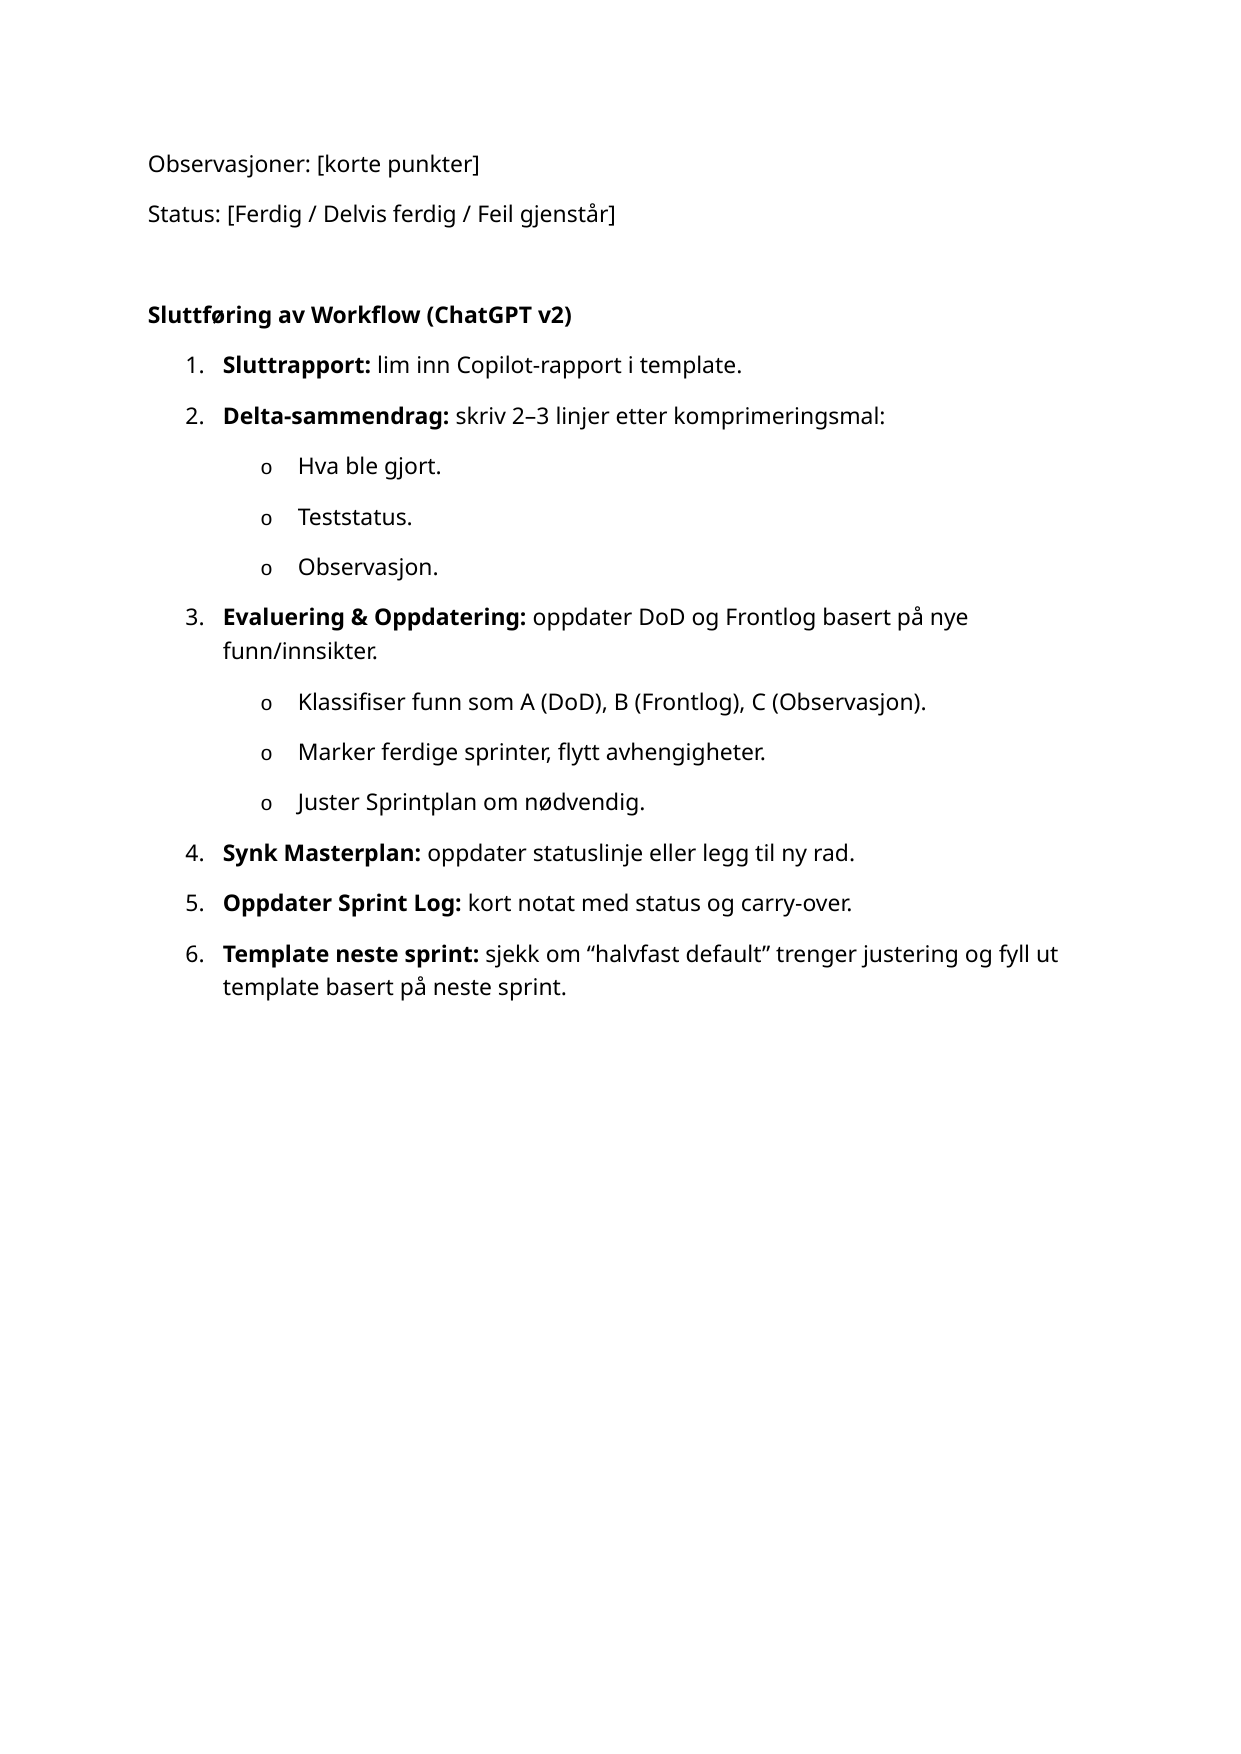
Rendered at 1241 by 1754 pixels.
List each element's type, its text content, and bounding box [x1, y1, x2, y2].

list Template neste sprint: sjekk om “halvfast default” trenger justering og fyll ut template basert på neste sprint. [185, 938, 1093, 1003]
list Juster Sprintplan om nødvendig. [260, 786, 1093, 818]
list Delta-sammendrag: skriv 2–3 linjer etter komprimeringsmal: [185, 400, 1093, 431]
list Synk Masterplan: oppdater statuslinje eller legg til ny rad. [185, 837, 1093, 868]
list Marker ferdige sprinter, flytt avhengigheter. [260, 736, 1093, 767]
text Sluttføring av Workflow (ChatGPT v2) [148, 299, 1093, 330]
list Sluttrapport: lim inn Copilot-rapport i template. [185, 349, 1093, 381]
text Observasjoner: [korte punkter] [148, 148, 1093, 179]
list Teststatus. [260, 501, 1093, 532]
list Hva ble gjort. [260, 450, 1093, 481]
text Status: [Ferdig / Delvis ferdig / Feil gjenstår] [148, 198, 1093, 229]
list Evaluering & Oppdatering: oppdater DoD og Frontlog basert på nye funn/innsikter. [185, 601, 1093, 666]
list Klassifiser funn som A (DoD), B (Frontlog), C (Observasjon). [260, 686, 1093, 717]
list Oppdater Sprint Log: kort notat med status og carry-over. [185, 887, 1093, 918]
list Observasjon. [260, 551, 1093, 582]
